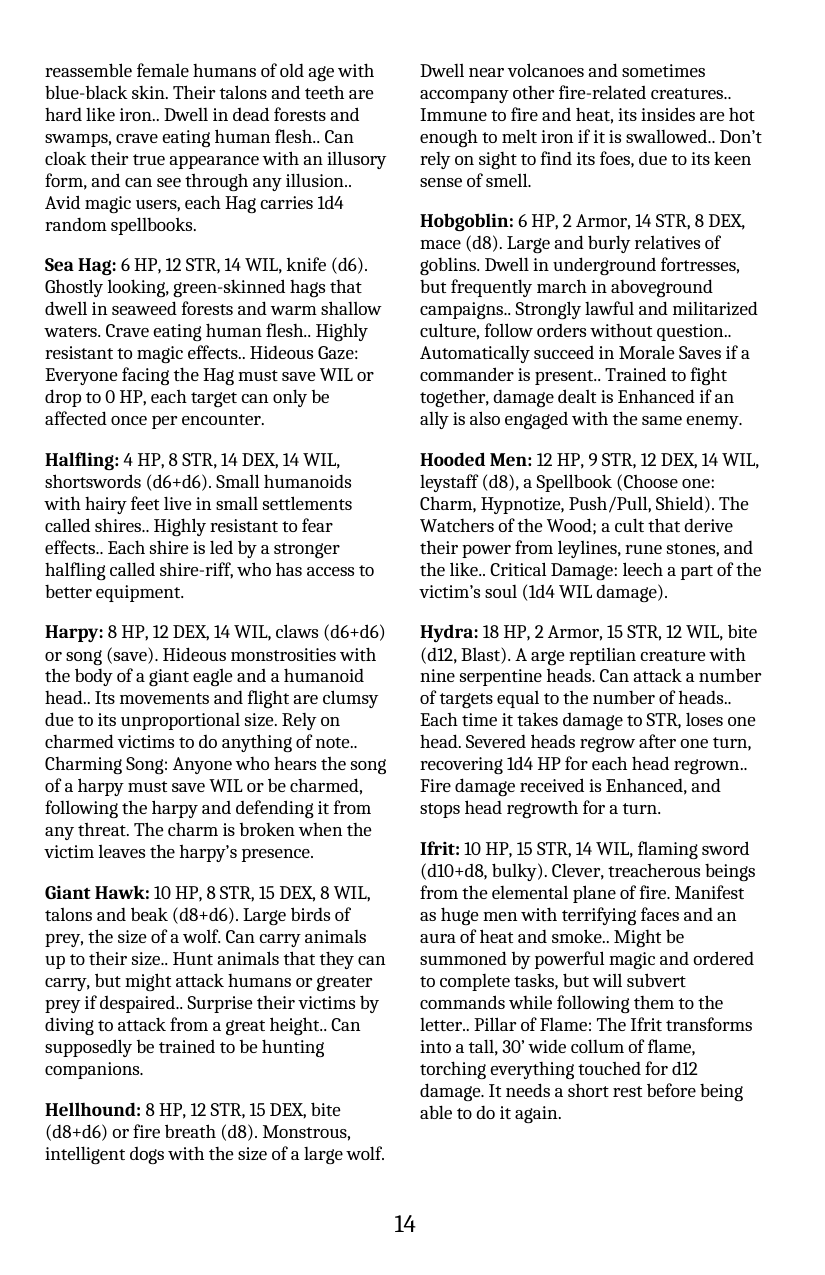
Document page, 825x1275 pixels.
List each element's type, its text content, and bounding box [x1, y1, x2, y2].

text Sea Hag: 6 HP, 12 STR, 14 WIL, knife (d6). Ghostly looking, green-skinned hags that dwell in seaweed forests and warm shallow waters. Crave eating human flesh.. Highly resistant to magic effects.. Hideous Gaze: Everyone facing the Hag must save WIL or drop to 0 HP, each target can only be affected once per encounter. [45, 254, 390, 430]
text Hellhound: 8 HP, 12 STR, 15 DEX, bite (d8+d6) or fire breath (d8). Monstrous, intelligent dogs with the size of a large wolf. [45, 1099, 390, 1165]
text Giant Hawk: 10 HP, 8 STR, 15 DEX, 8 WIL, talons and beak (d8+d6). Large birds of prey, the size of a wolf. Can carry animals up to their size.. Hunt animals that they can carry, but might attack humans or greater prey if despaired.. Surprise their victims by diving to attack from a great height.. Can supposedly be trained to be hunting companions. [45, 882, 390, 1080]
text reassemble female humans of old age with blue-black skin. Their talons and teeth are hard like iron.. Dwell in dead forests and swamps, crave eating human flesh.. Can cloak their true appearance with an illusory form, and can see through any illusion.. Avid magic users, each Hag carries 1d4 random spellbooks. [45, 60, 390, 236]
text Hooded Men: 12 HP, 9 STR, 12 DEX, 14 WIL, leystaff (d8), a Spellbook (Choose one: Charm, Hypnotize, Push/Pull, Shield). The Watchers of the Wood; a cult that derive their power from leylines, rune stones, and the like.. Critical Damage: leech a part of the victim’s soul (1d4 WIL damage). [420, 449, 765, 603]
text Harpy: 8 HP, 12 DEX, 14 WIL, claws (d6+d6) or song (save). Hideous monstrosities with the body of a giant eagle and a humanoid head.. Its movements and flight are clumsy due to its unproportional size. Rely on charmed victims to do anything of note.. Charming Song: Anyone who hears the song of a harpy must save WIL or be charmed, following the harpy and defending it from any threat. The charm is broken when the victim leaves the harpy’s presence. [45, 622, 390, 863]
text Ifrit: 10 HP, 15 STR, 14 WIL, flaming sword (d10+d8, bulky). Clever, treacherous beings from the elemental plane of fire. Manifest as huge men with terrifying faces and an aura of heat and smoke.. Might be summoned by powerful magic and ordered to complete tasks, but will subvert commands while following them to the letter.. Pillar of Flame: The Ifrit transforms into a tall, 30’ wide collum of flame, torching everything touched for d12 damage. It needs a short rest before being able to do it again. [420, 838, 765, 1124]
text Hobgoblin: 6 HP, 2 Armor, 14 STR, 8 DEX, mace (d8). Large and burly relatives of goblins. Dwell in underground fortresses, but frequently march in aboveground campaigns.. Strongly lawful and militarized culture, follow orders without question.. Automatically succeed in Morale Saves if a commander is present.. Trained to fight together, damage dealt is Enhanced if an ally is also engaged with the same enemy. [420, 211, 765, 430]
text Dwell near volcanoes and sometimes accompany other fire-related creatures.. Immune to fire and heat, its insides are hot enough to melt iron if it is swallowed.. Don’t rely on sight to find its foes, due to its keen sense of smell. [420, 60, 765, 192]
text Hydra: 18 HP, 2 Armor, 15 STR, 12 WIL, bite (d12, Blast). A arge reptilian creature with nine serpentine heads. Can attack a number of targets equal to the number of heads.. Each time it takes damage to STR, loses one head. Severed heads regrow after one turn, recovering 1d4 HP for each head regrown.. Fire damage received is Enhanced, and stops head regrowth for a turn. [420, 622, 765, 819]
text Halfling: 4 HP, 8 STR, 14 DEX, 14 WIL, shortswords (d6+d6). Small humanoids with hairy feet live in small settlements called shires.. Highly resistant to fear effects.. Each shire is led by a stronger halfling called shire-riff, who has access to better equipment. [45, 449, 390, 603]
